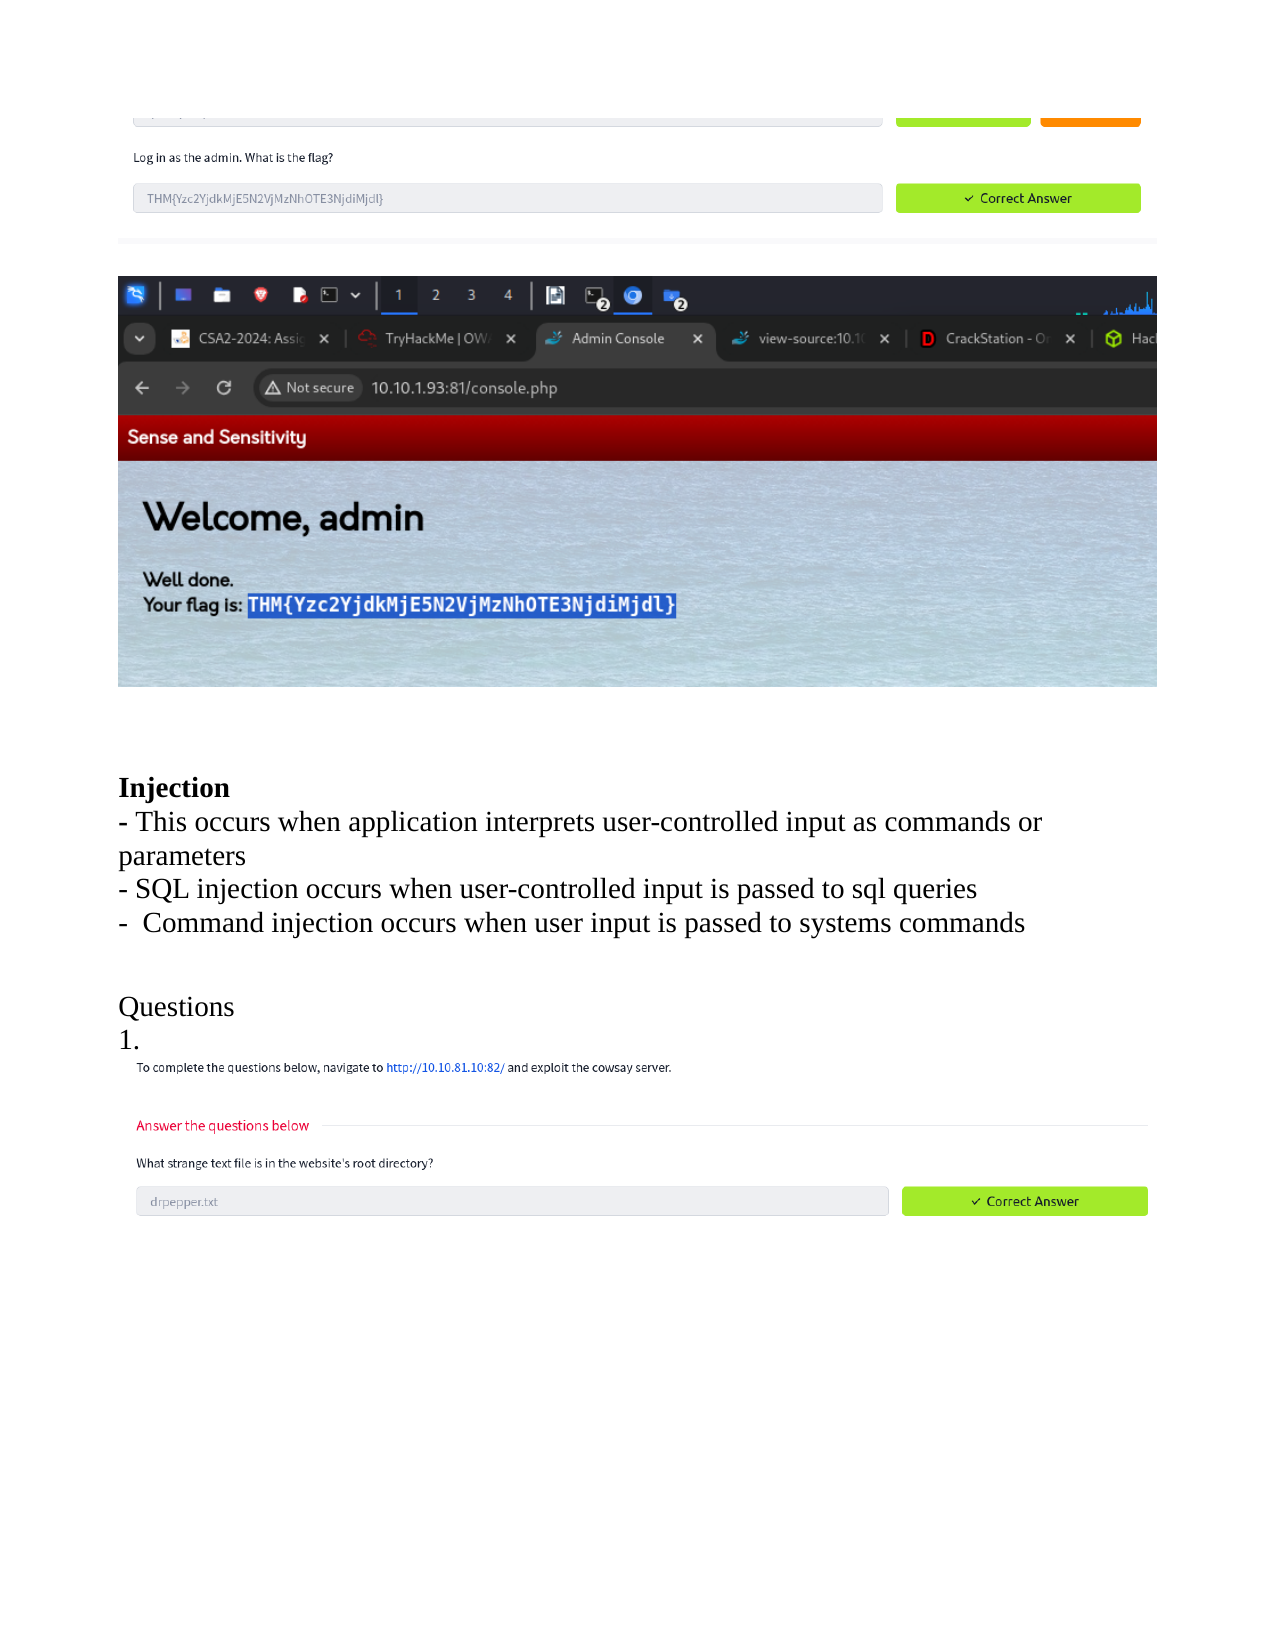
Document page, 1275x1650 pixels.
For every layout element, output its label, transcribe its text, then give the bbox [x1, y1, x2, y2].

picture [118, 276, 1157, 687]
text - This occurs when application interprets user-controlled input as commands or parameters [118, 804, 1157, 871]
text Injection [118, 771, 1157, 804]
text 1. [118, 1022, 1157, 1055]
text - Command injection occurs when user input is passed to systems commands [118, 905, 1157, 938]
picture [118, 118, 1157, 244]
picture [118, 1055, 1157, 1229]
text Questions [118, 989, 1157, 1022]
text - SQL injection occurs when user-controlled input is passed to sql queries [118, 871, 1157, 905]
